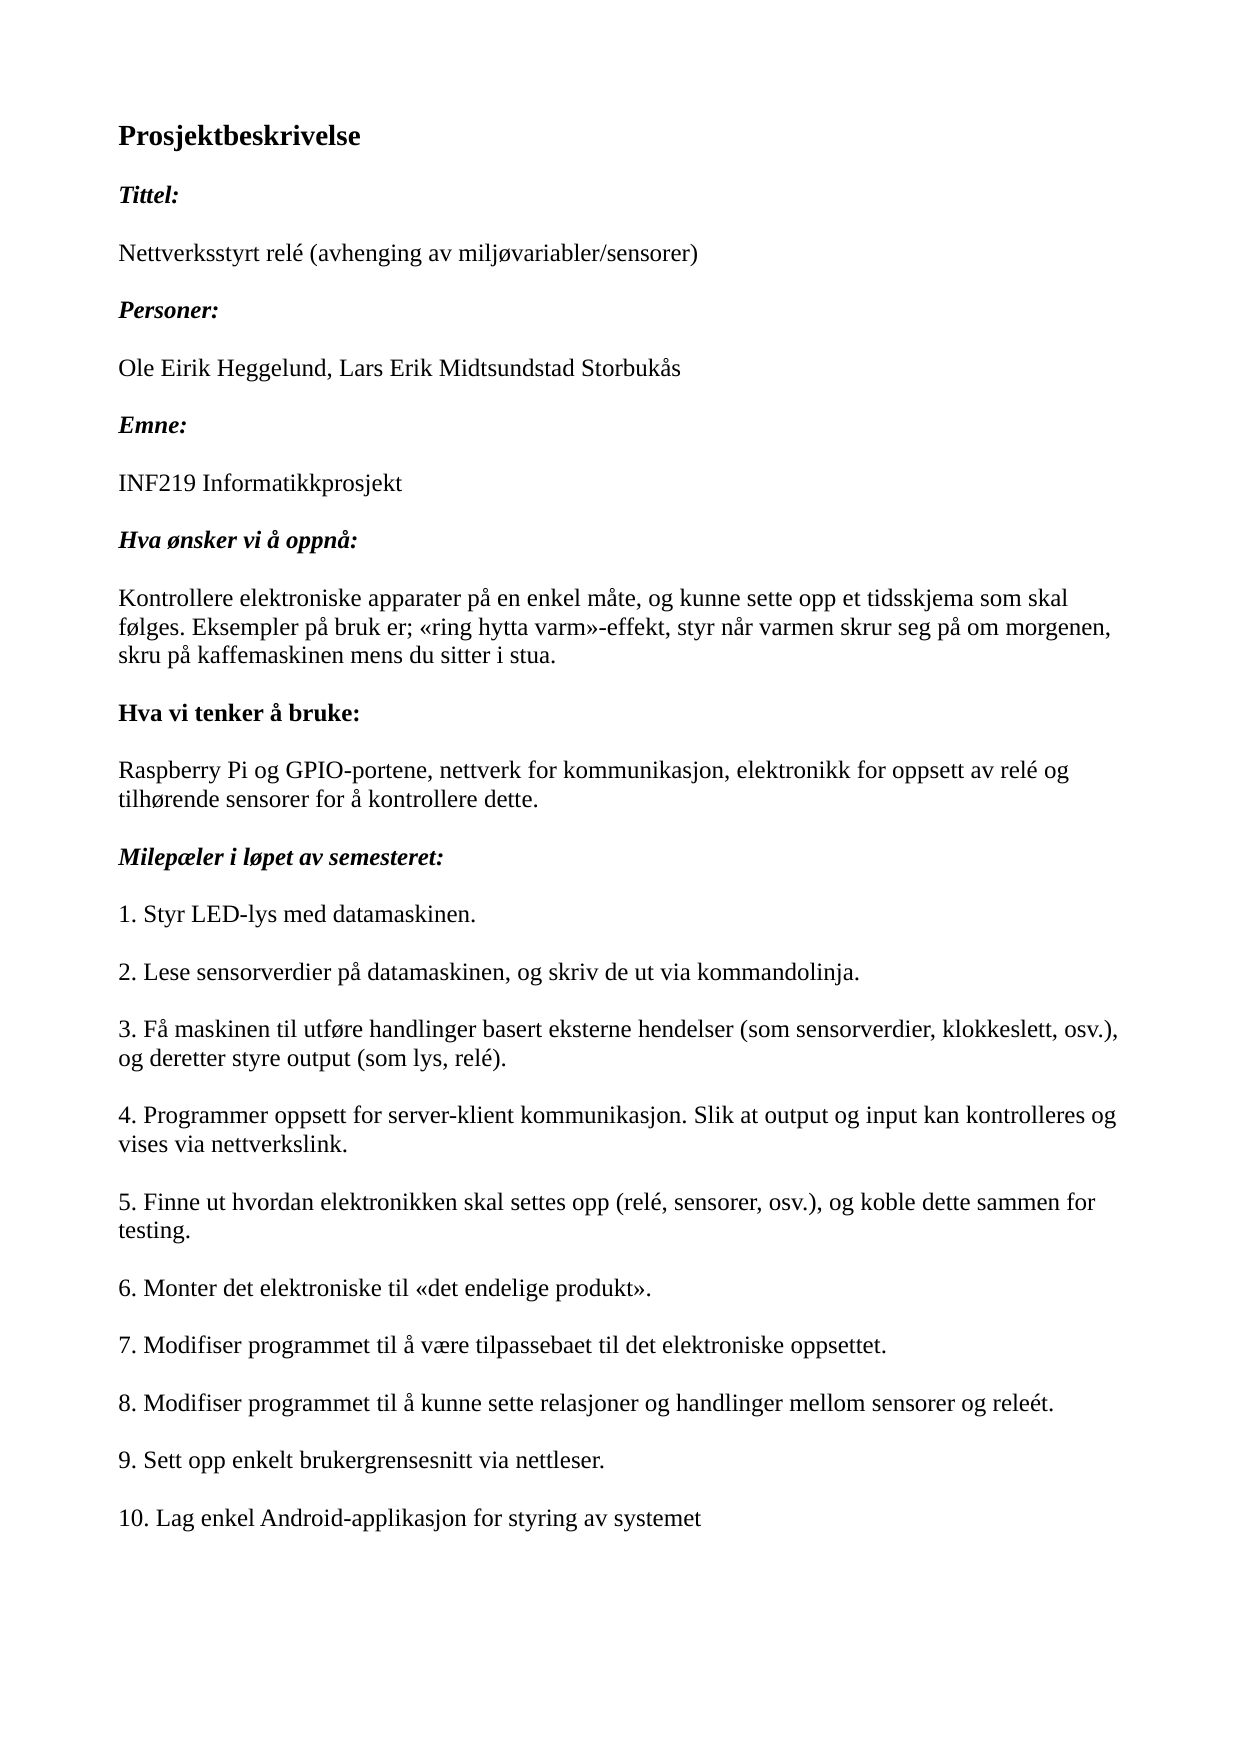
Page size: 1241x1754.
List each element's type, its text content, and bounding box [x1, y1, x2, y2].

text 3. Få maskinen til utføre handlinger basert eksterne hendelser (som sensorverdier, klokkeslett, osv.), og deretter styre output (som lys, relé). [118, 1014, 1122, 1072]
text Emne: [118, 410, 1122, 439]
text Tittel: [118, 180, 1122, 209]
text 9. Sett opp enkelt brukergrensesnitt via nettleser. [118, 1445, 1122, 1474]
text Prosjektbeskrivelse [118, 118, 1122, 152]
text Hva ønsker vi å oppnå: [118, 525, 1122, 554]
text INF219 Informatikkprosjekt [118, 468, 1122, 497]
text Kontrollere elektroniske apparater på en enkel måte, og kunne sette opp et tidsskjema som skal følges. Eksempler på bruk er; «ring hytta varm»-effekt, styr når varmen skrur seg på om morgenen, skru på kaffemaskinen mens du sitter i stua. [118, 583, 1122, 669]
text 5. Finne ut hvordan elektronikken skal settes opp (relé, sensorer, osv.), og koble dette sammen for testing. [118, 1187, 1122, 1244]
text Ole Eirik Heggelund, Lars Erik Midtsundstad Storbukås [118, 353, 1122, 382]
text Hva vi tenker å bruke: [118, 698, 1122, 727]
text Personer: [118, 295, 1122, 324]
text 10. Lag enkel Android-applikasjon for styring av systemet [118, 1503, 1122, 1532]
text Raspberry Pi og GPIO-portene, nettverk for kommunikasjon, elektronikk for oppsett av relé og tilhørende sensorer for å kontrollere dette. [118, 755, 1122, 813]
text Nettverksstyrt relé (avhenging av miljøvariabler/sensorer) [118, 238, 1122, 267]
text Milepæler i løpet av semesteret: [118, 842, 1122, 870]
text 6. Monter det elektroniske til «det endelige produkt». [118, 1273, 1122, 1302]
text 7. Modifiser programmet til å være tilpassebaet til det elektroniske oppsettet. [118, 1330, 1122, 1359]
text 2. Lese sensorverdier på datamaskinen, og skriv de ut via kommandolinja. [118, 957, 1122, 985]
text 1. Styr LED-lys med datamaskinen. [118, 899, 1122, 928]
text 4. Programmer oppsett for server-klient kommunikasjon. Slik at output og input kan kontrolleres og vises via nettverkslink. [118, 1100, 1122, 1158]
text 8. Modifiser programmet til å kunne sette relasjoner og handlinger mellom sensorer og releét. [118, 1388, 1122, 1417]
